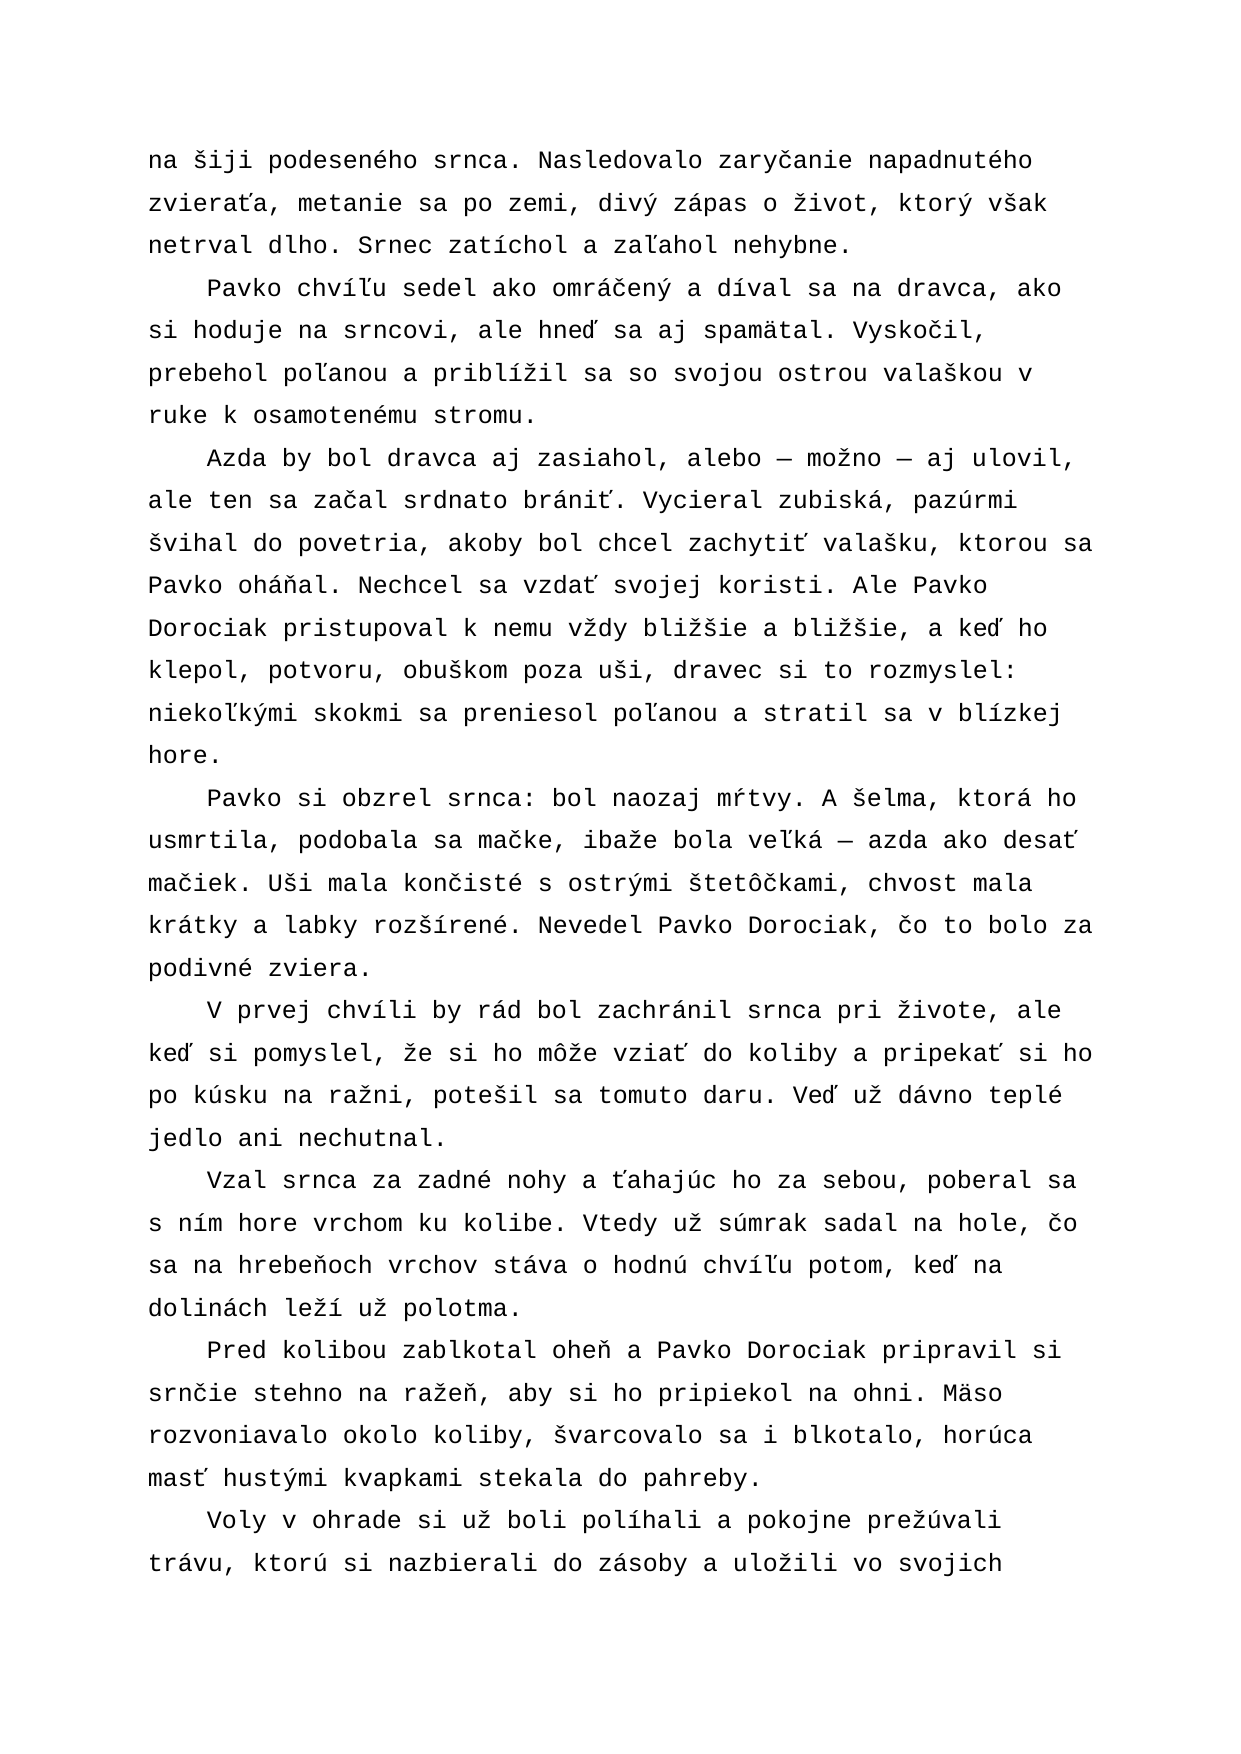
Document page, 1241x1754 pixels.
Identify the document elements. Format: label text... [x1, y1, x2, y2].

text Azda by bol dravca aj zasiahol, alebo — možno — aj ulovil, ale ten sa začal srdnato brániť. Vycieral zubiská, pazúrmi švihal do povetria, akoby bol chcel zachytiť valašku, ktorou sa Pavko oháňal. Nechcel sa vzdať svojej koristi. Ale Pavko Dorociak pristupoval k nemu vždy bližšie a bližšie, a keď ho klepol, potvoru, obuškom poza uši, dravec si to rozmyslel: niekoľkými skokmi sa preniesol poľanou a stratil sa v blízkej hore. [148, 445, 1093, 771]
text Vzal srnca za zadné nohy a ťahajúc ho za sebou, poberal sa s ním hore vrchom ku kolibe. Vtedy už súmrak sadal na hole, čo sa na hrebeňoch vrchov stáva o hodnú chvíľu potom, keď na dolinách leží už polotma. [148, 1168, 1093, 1323]
text Pavko chvíľu sedel ako omráčený a díval sa na dravca, ako si hoduje na srncovi, ale hneď sa aj spamätal. Vyskočil, prebehol poľanou a priblížil sa so svojou ostrou valaškou v ruke k osamotenému stromu. [148, 275, 1093, 431]
text Voly v ohrade si už boli políhali a pokojne prežúvali trávu, ktorú si nazbierali do zásoby a uložili vo svojich [148, 1508, 1093, 1578]
text na šiji podeseného srnca. Nasledovalo zaryčanie napadnutého zvieraťa, metanie sa po zemi, divý zápas o život, ktorý však netrval dlho. Srnec zatíchol a zaľahol nehybne. [148, 148, 1093, 261]
text Pred kolibou zablkotal oheň a Pavko Dorociak pripravil si srnčie stehno na ražeň, aby si ho pripiekol na ohni. Mäso rozvoniavalo okolo koliby, švarcovalo sa i blkotalo, horúca masť hustými kvapkami stekala do pahreby. [148, 1338, 1093, 1493]
text V prvej chvíli by rád bol zachránil srnca pri živote, ale keď si pomyslel, že si ho môže vziať do koliby a pripekať si ho po kúsku na ražni, potešil sa tomuto daru. Veď už dávno teplé jedlo ani nechutnal. [148, 998, 1093, 1153]
text Pavko si obzrel srnca: bol naozaj mŕtvy. A šelma, ktorá ho usmrtila, podobala sa mačke, ibaže bola veľká — azda ako desať mačiek. Uši mala končisté s ostrými štetôčkami, chvost mala krátky a labky rozšírené. Nevedel Pavko Dorociak, čo to bolo za podivné zviera. [148, 785, 1093, 983]
